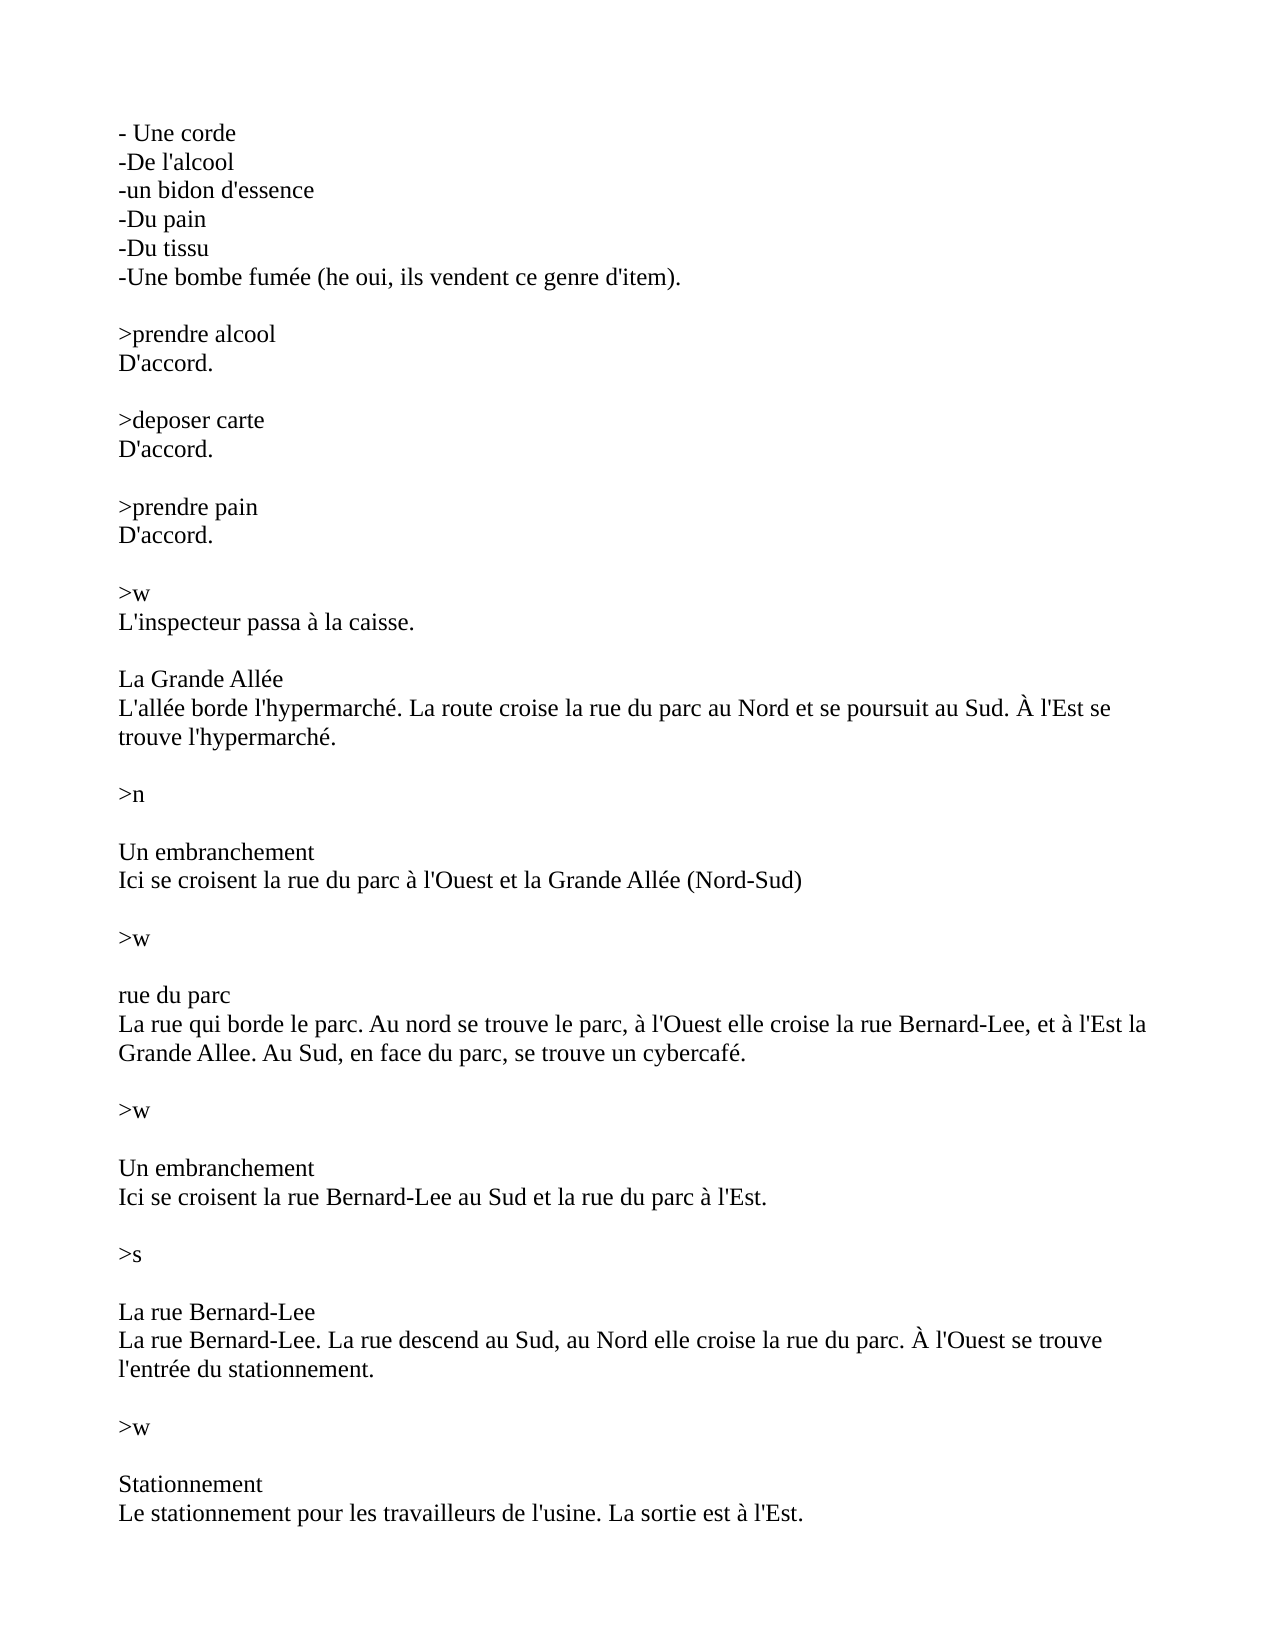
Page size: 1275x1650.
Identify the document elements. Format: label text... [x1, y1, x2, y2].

text La rue Bernard-Lee [118, 1297, 1157, 1326]
text -Une bombe fumée (he oui, ils vendent ce genre d'item). [118, 262, 1157, 291]
text Le stationnement pour les travailleurs de l'usine. La sortie est à l'Est. [118, 1498, 1157, 1527]
text D'accord. [118, 434, 1157, 463]
text D'accord. [118, 348, 1157, 377]
text La rue Bernard-Lee. La rue descend au Sud, au Nord elle croise la rue du parc. À l'Ouest se trouve l'entrée du stationnement. [118, 1326, 1157, 1383]
text >n [118, 779, 1157, 808]
text >prendre pain [118, 492, 1157, 521]
text -un bidon d'essence [118, 176, 1157, 204]
text -Du tissu [118, 233, 1157, 262]
text >s [118, 1239, 1157, 1268]
text Un embranchement [118, 1153, 1157, 1182]
text L'inspecteur passa à la caisse. [118, 607, 1157, 636]
text La rue qui borde le parc. Au nord se trouve le parc, à l'Ouest elle croise la rue Bernard-Lee, et à l'Est la Grande Allee. Au Sud, en face du parc, se trouve un cybercafé. [118, 1009, 1157, 1067]
text Stationnement [118, 1469, 1157, 1498]
text rue du parc [118, 981, 1157, 1009]
text >deposer carte [118, 406, 1157, 434]
text Un embranchement [118, 837, 1157, 866]
text >w [118, 1096, 1157, 1124]
text >w [118, 1412, 1157, 1441]
text L'allée borde l'hypermarché. La route croise la rue du parc au Nord et se poursuit au Sud. À l'Est se trouve l'hypermarché. [118, 693, 1157, 751]
text -De l'alcool [118, 147, 1157, 176]
text -Du pain [118, 204, 1157, 233]
text >prendre alcool [118, 319, 1157, 348]
text La Grande Allée [118, 664, 1157, 693]
text >w [118, 578, 1157, 607]
text >w [118, 923, 1157, 952]
text - Une corde [118, 118, 1157, 147]
text Ici se croisent la rue du parc à l'Ouest et la Grande Allée (Nord-Sud) [118, 866, 1157, 894]
text D'accord. [118, 521, 1157, 549]
text Ici se croisent la rue Bernard-Lee au Sud et la rue du parc à l'Est. [118, 1182, 1157, 1211]
